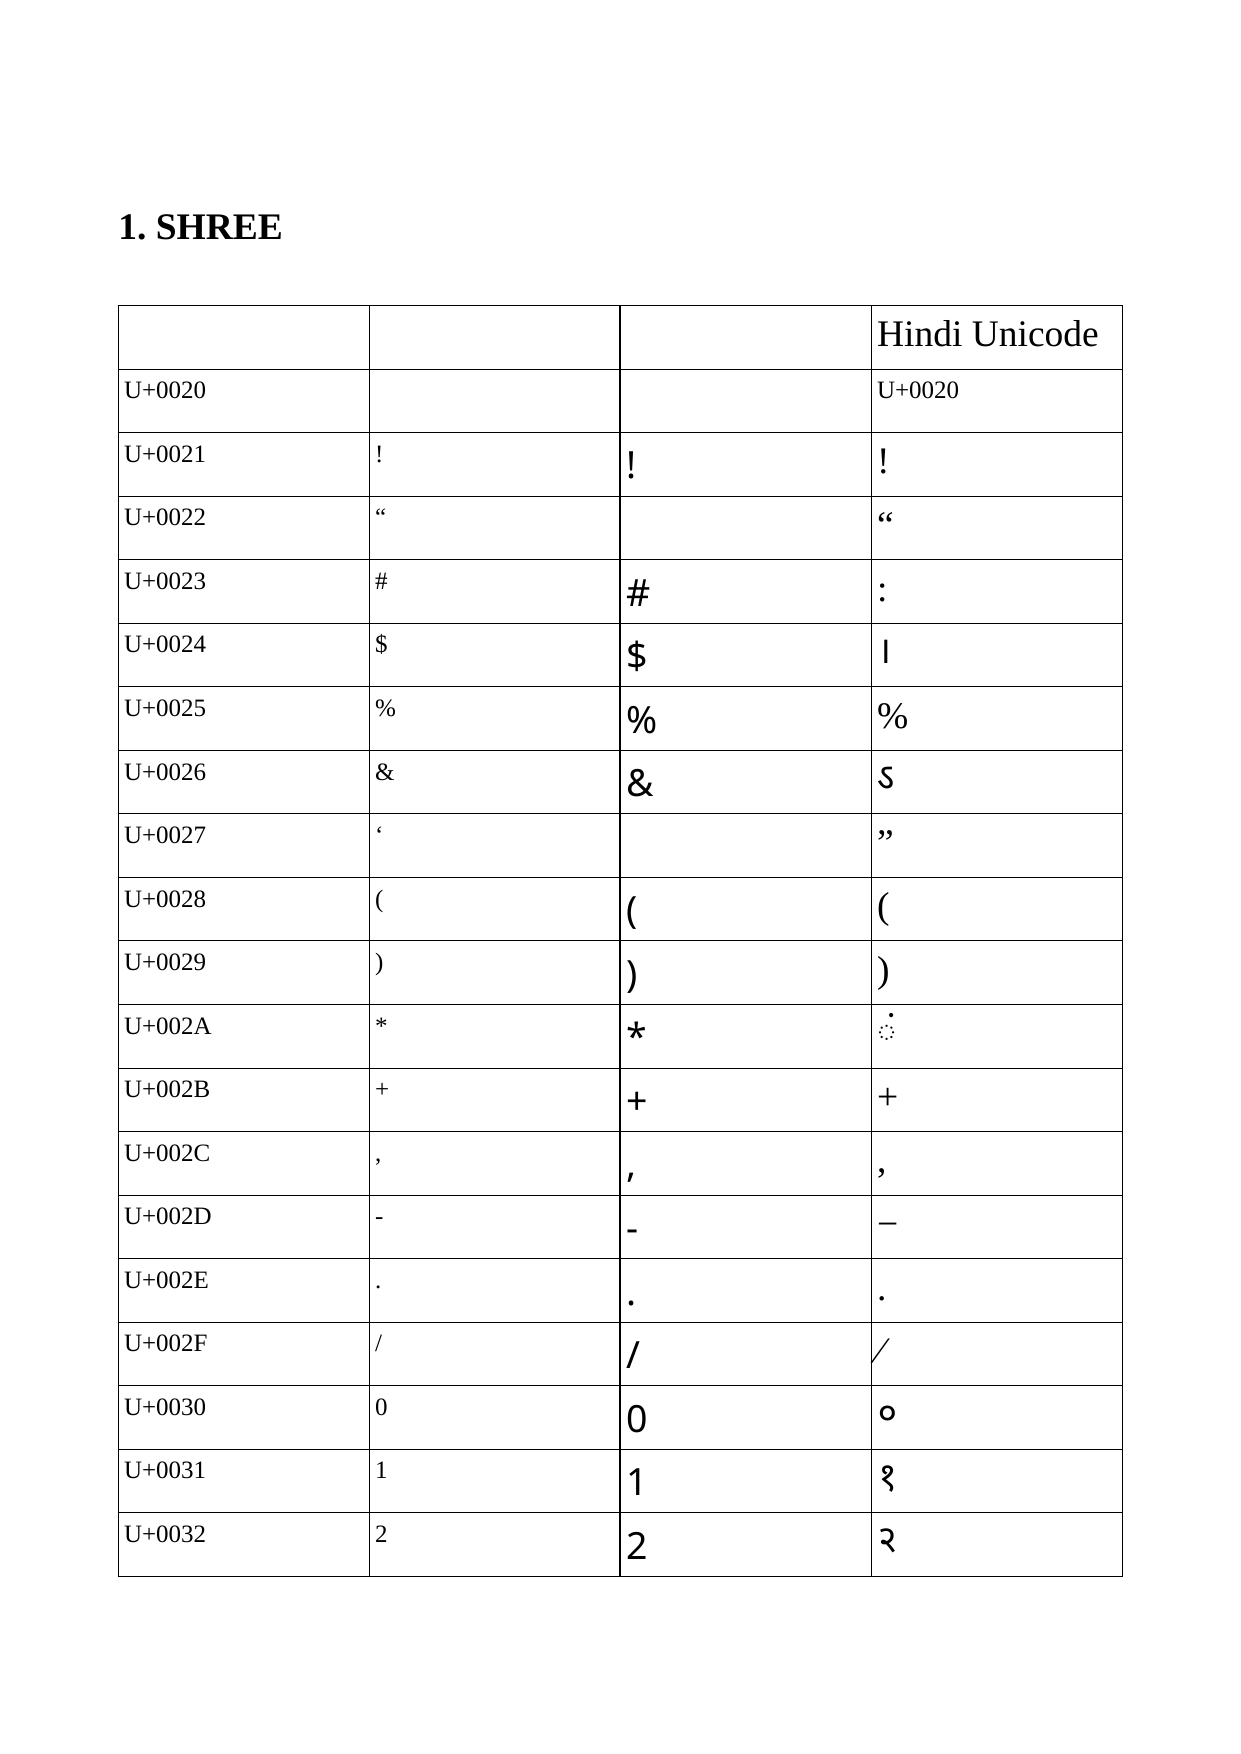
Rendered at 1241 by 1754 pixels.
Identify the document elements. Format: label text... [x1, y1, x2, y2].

table_cell ऽ [872, 751, 1122, 813]
table_cell U+0023 [119, 560, 369, 623]
table_header [621, 306, 871, 368]
table_cell ) [621, 941, 871, 1004]
table_cell / [370, 1323, 619, 1385]
table_cell [621, 497, 871, 559]
table_cell / [621, 1323, 871, 1385]
table_cell U+0021 [119, 433, 369, 496]
table_cell - [370, 1196, 619, 1258]
table_cell , [872, 1132, 1122, 1194]
table_cell $ [370, 624, 619, 686]
table_cell + [621, 1069, 871, 1131]
table_cell , [621, 1132, 871, 1194]
table_cell U+002A [119, 1005, 369, 1067]
table_cell − [872, 1196, 1122, 1258]
table_cell + [872, 1069, 1122, 1131]
table_cell U+0022 [119, 497, 369, 559]
table_cell . [621, 1259, 871, 1322]
table_cell 0 [370, 1386, 619, 1449]
table_cell U+002C [119, 1132, 369, 1194]
table_cell U+0024 [119, 624, 369, 686]
table_cell ं [872, 1005, 1122, 1067]
table_cell ! [872, 433, 1122, 496]
table_cell ! [370, 433, 619, 496]
table_cell २ [872, 1513, 1122, 1576]
table_header [119, 306, 369, 368]
table_cell U+0025 [119, 687, 369, 750]
table_cell U+0028 [119, 878, 369, 940]
table_cell 1 [621, 1450, 871, 1512]
table_cell U+0026 [119, 751, 369, 813]
table_cell 2 [621, 1513, 871, 1576]
table_cell ‘ [370, 814, 619, 877]
table_cell 0 [621, 1386, 871, 1449]
table_cell ! [621, 433, 871, 496]
table_cell [370, 370, 619, 432]
text 1. SHREE [118, 204, 1122, 247]
table_cell “ [872, 497, 1122, 559]
table_cell १ [872, 1450, 1122, 1512]
table_cell ) [872, 941, 1122, 1004]
table_cell U+0030 [119, 1386, 369, 1449]
table_cell “ [370, 497, 619, 559]
table_cell & [370, 751, 619, 813]
table_cell U+002B [119, 1069, 369, 1131]
table_cell U+0032 [119, 1513, 369, 1576]
table_header Hindi Unicode [872, 306, 1122, 368]
table_cell ० [872, 1386, 1122, 1449]
table_cell ∕ [872, 1323, 1122, 1385]
table_cell + [370, 1069, 619, 1131]
table_cell . [872, 1259, 1122, 1322]
table_cell ( [621, 878, 871, 940]
table_cell $ [621, 624, 871, 686]
table_cell . [370, 1259, 619, 1322]
table_cell # [370, 560, 619, 623]
table_cell 2 [370, 1513, 619, 1576]
table_cell U+0027 [119, 814, 369, 877]
table_cell & [621, 751, 871, 813]
table_header [370, 306, 619, 368]
table_cell U+0020 [872, 370, 1122, 432]
table_cell U+002E [119, 1259, 369, 1322]
table_cell U+0029 [119, 941, 369, 1004]
table_cell । [872, 624, 1122, 686]
table_cell * [370, 1005, 619, 1067]
table_cell ) [370, 941, 619, 1004]
table_cell : [872, 560, 1122, 623]
table_cell % [370, 687, 619, 750]
table_cell [621, 370, 871, 432]
table_cell 1 [370, 1450, 619, 1512]
table_cell - [621, 1196, 871, 1258]
table_cell , [370, 1132, 619, 1194]
table_cell U+0020 [119, 370, 369, 432]
table_cell U+0031 [119, 1450, 369, 1512]
table_cell ( [370, 878, 619, 940]
table_cell * [621, 1005, 871, 1067]
table_cell [621, 814, 871, 877]
table_cell # [621, 560, 871, 623]
table_cell % [621, 687, 871, 750]
table_cell U+002F [119, 1323, 369, 1385]
table_cell % [872, 687, 1122, 750]
table_cell ” [872, 814, 1122, 877]
table_cell U+002D [119, 1196, 369, 1258]
table_cell ( [872, 878, 1122, 940]
